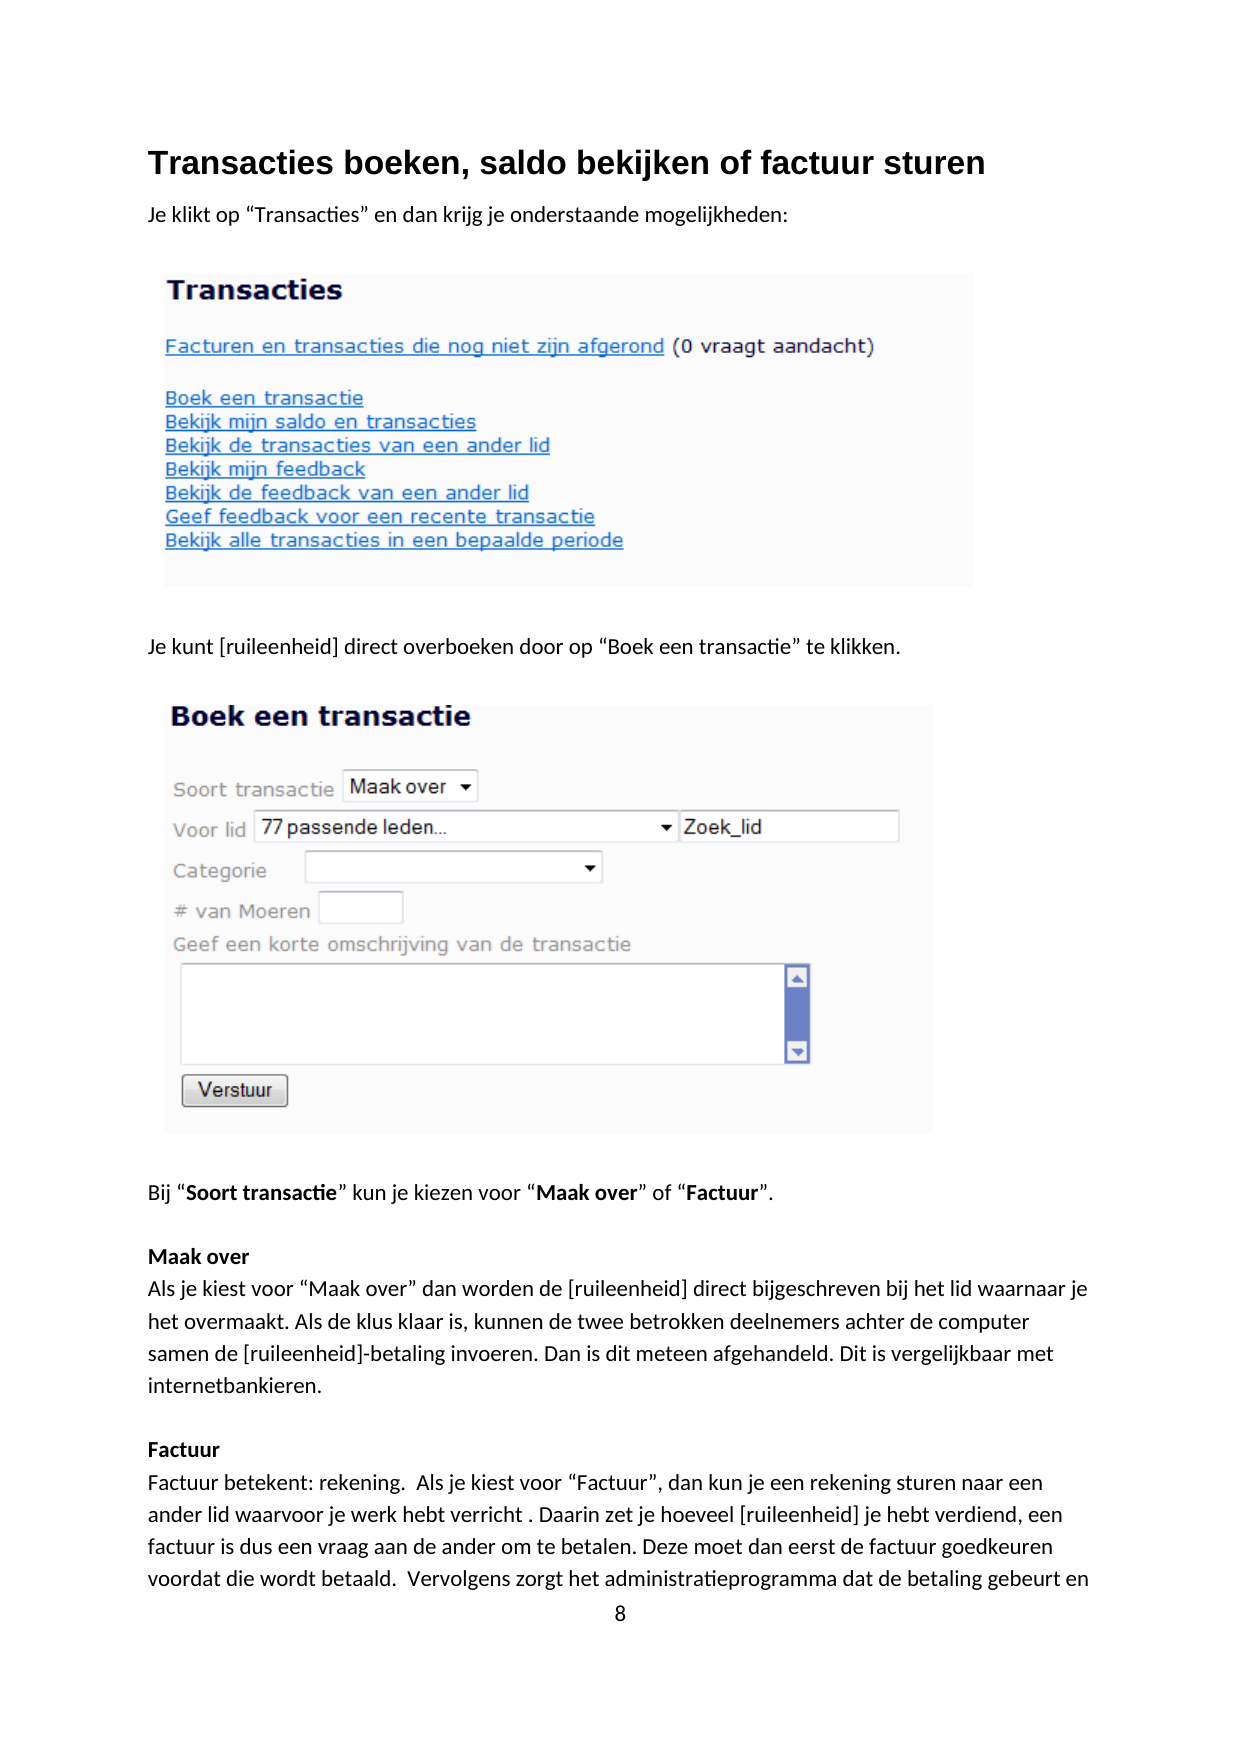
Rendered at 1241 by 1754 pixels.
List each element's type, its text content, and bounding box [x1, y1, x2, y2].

text Als je kiest voor “Maak over” dan worden de [ruileenheid] direct bijgeschreven bij het lid waarnaar je het overmaakt. Als de klus klaar is, kunnen de twee betrokken deelnemers achter de computer samen de [ruileenheid]-betaling invoeren. Dan is dit meteen afgehandeld. Dit is vergelijkbaar met internetbankieren. [148, 1274, 1092, 1399]
text Factuur [148, 1436, 1092, 1463]
subtitle Transacties boeken, saldo bekijken of factuur sturen [148, 143, 1092, 182]
text Maak over [148, 1242, 1092, 1270]
text Je kunt [ruileenheid] direct overboeken door op “Boek een transactie” te klikken. [148, 632, 1092, 660]
text Bij “Soort transactie” kun je kiezen voor “Maak over” of “Factuur”. [148, 1178, 1092, 1206]
picture [164, 273, 974, 587]
picture [164, 705, 933, 1133]
text Factuur betekent: rekening. Als je kiest voor “Factuur”, dan kun je een rekening sturen naar een ander lid waarvoor je werk hebt verricht . Daarin zet je hoeveel [ruileenheid] je hebt verdiend, een factuur is dus een vraag aan de ander om te betalen. Deze moet dan eerst de factuur goedkeuren voordat die wordt betaald. Vervolgens zorgt het administratieprogramma dat de betaling gebeurt en [148, 1468, 1092, 1592]
text Je klikt op “Transacties” en dan krijg je onderstaande mogelijkheden: [148, 200, 1092, 228]
